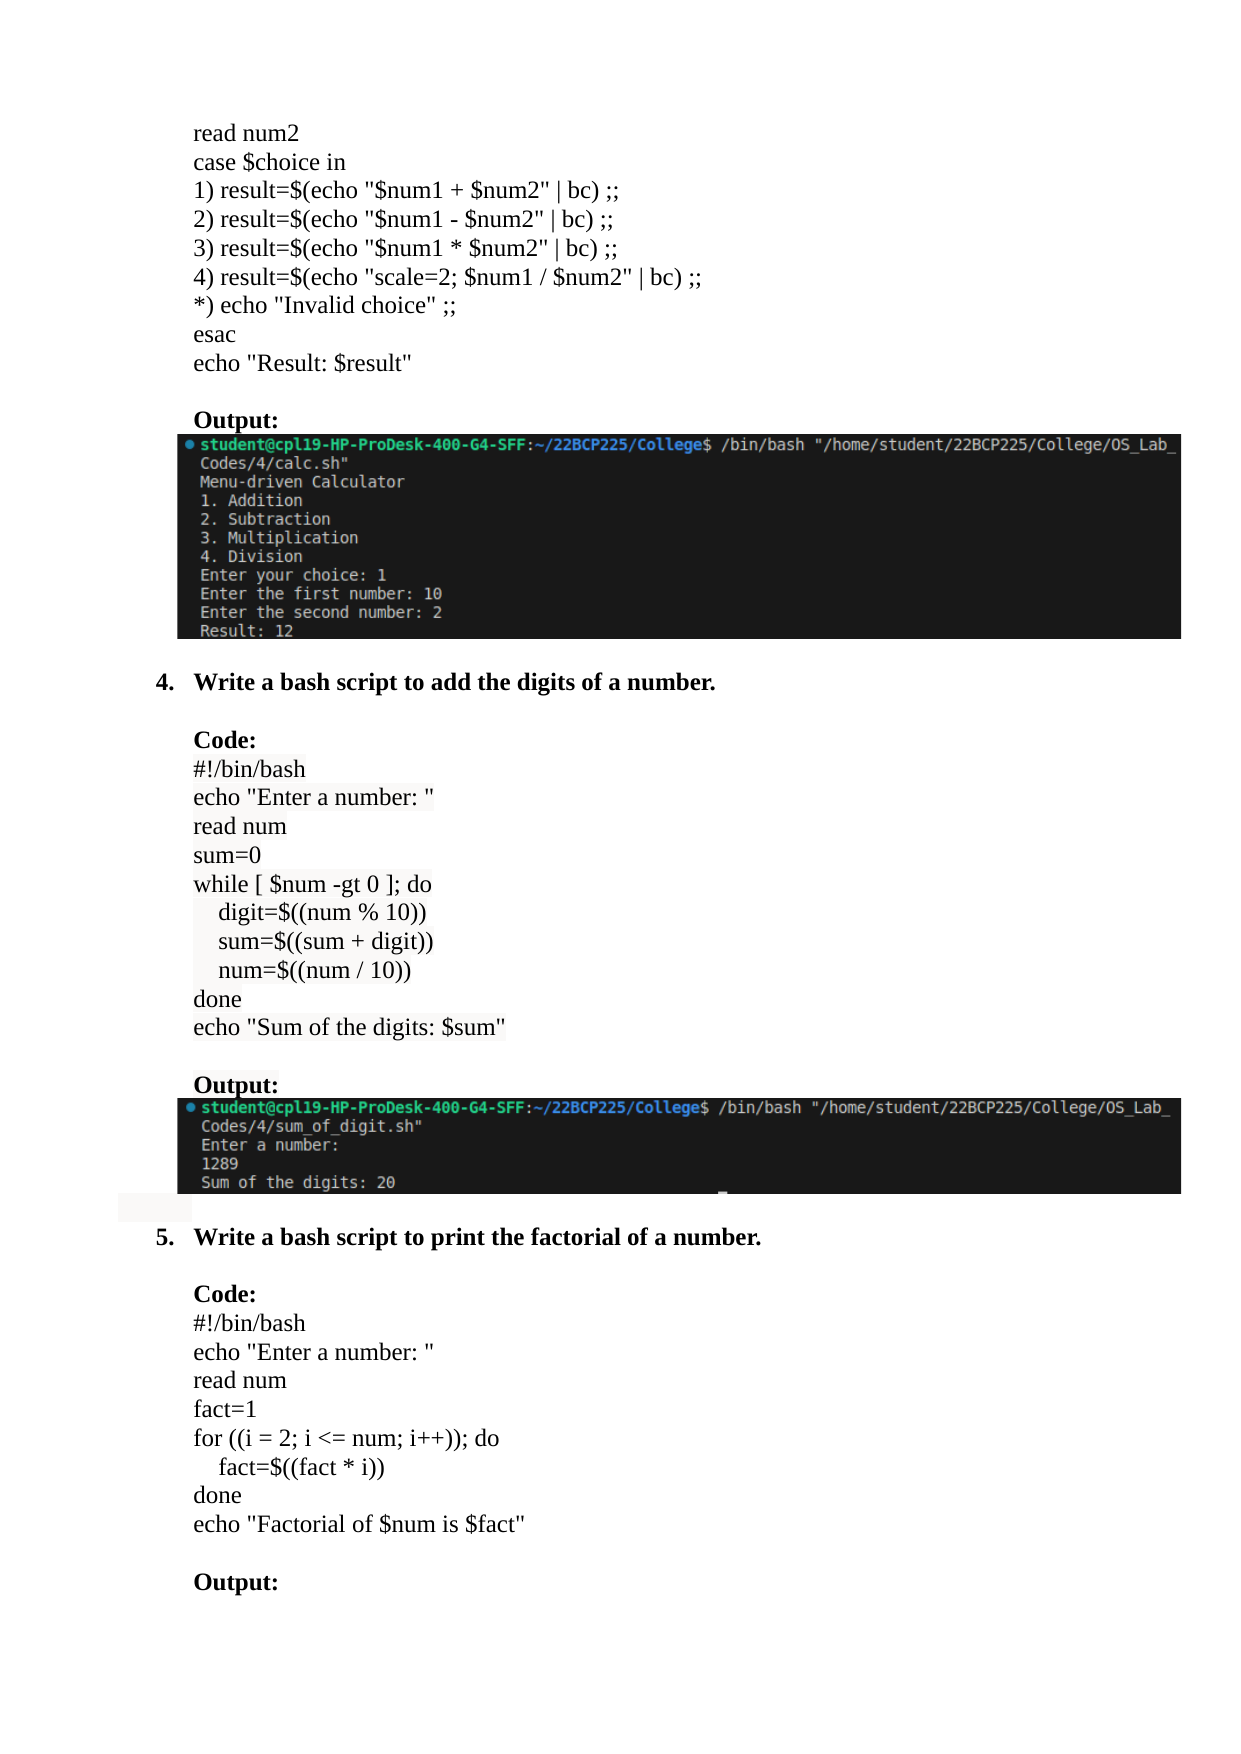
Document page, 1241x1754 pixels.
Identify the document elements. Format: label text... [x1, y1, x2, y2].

list while [ $num -gt 0 ]; do [193, 869, 1122, 897]
list done [193, 1481, 1122, 1509]
list digit=$((num % 10)) [193, 897, 1122, 926]
list sum=0 [193, 840, 1122, 869]
list 1) result=$(echo "$num1 + $num2" | bc) ;; [193, 176, 1122, 204]
list Output: [193, 1567, 1122, 1596]
list fact=1 [193, 1394, 1122, 1423]
list #!/bin/bash [193, 754, 1122, 782]
list case $choice in [193, 147, 1122, 176]
list echo "Result: $result" [193, 348, 1122, 377]
list Output: [193, 1070, 1122, 1098]
list for ((i = 2; i <= num; i++)); do [193, 1423, 1122, 1452]
list esac [193, 319, 1122, 348]
list done [193, 984, 1122, 1012]
list Output: [193, 406, 1122, 434]
list echo "Sum of the digits: $sum" [193, 1012, 1122, 1041]
list num=$((num / 10)) [193, 955, 1122, 984]
list read num2 [193, 118, 1122, 147]
list 2) result=$(echo "$num1 - $num2" | bc) ;; [193, 204, 1122, 233]
list fact=$((fact * i)) [193, 1452, 1122, 1481]
list echo "Factorial of $num is $fact" [193, 1509, 1122, 1538]
picture [177, 1098, 1182, 1194]
list echo "Enter a number: " [193, 1337, 1122, 1366]
list *) echo "Invalid choice" ;; [193, 291, 1122, 319]
list 3) result=$(echo "$num1 * $num2" | bc) ;; [193, 233, 1122, 262]
list Write a bash script to print the factorial of a number. [156, 1222, 1122, 1251]
list read num [193, 1366, 1122, 1394]
list #!/bin/bash [193, 1308, 1122, 1337]
list sum=$((sum + digit)) [193, 926, 1122, 955]
picture [177, 434, 1182, 639]
list Code: [193, 1279, 1122, 1308]
list echo "Enter a number: " [193, 782, 1122, 811]
list read num [193, 811, 1122, 840]
list Write a bash script to add the digits of a number. [156, 667, 1122, 696]
list 4) result=$(echo "scale=2; $num1 / $num2" | bc) ;; [193, 262, 1122, 291]
list Code: [193, 725, 1122, 754]
